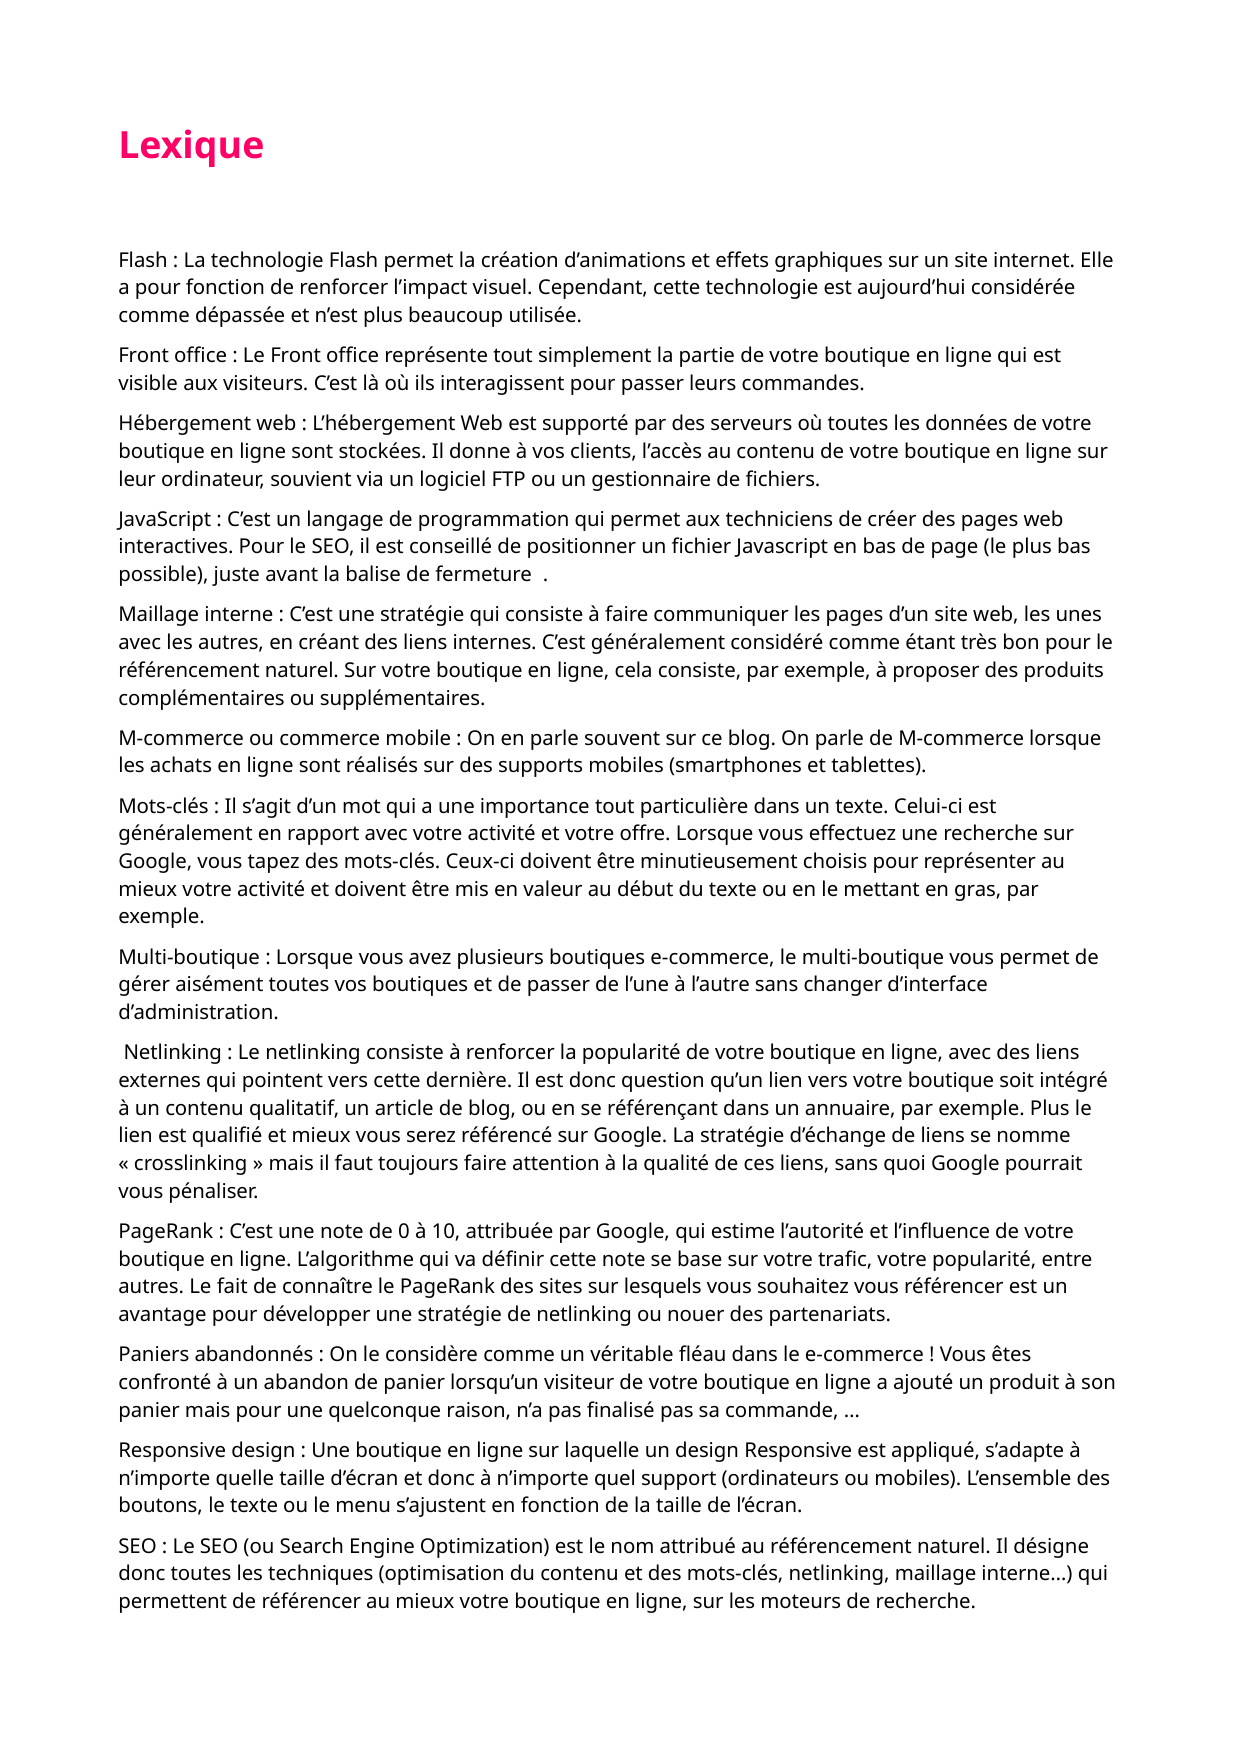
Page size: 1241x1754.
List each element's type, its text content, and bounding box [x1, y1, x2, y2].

text Lexique [118, 118, 1122, 169]
text Maillage interne : C’est une stratégie qui consiste à faire communiquer les pages d’un site web, les unes avec les autres, en créant des liens internes. C’est généralement considéré comme étant très bon pour le référencement naturel. Sur votre boutique en ligne, cela consiste, par exemple, à proposer des produits complémentaires ou supplémentaires. [118, 600, 1122, 711]
text Front office : Le Front office représente tout simplement la partie de votre boutique en ligne qui est visible aux visiteurs. C’est là où ils interagissent pour passer leurs commandes. [118, 341, 1122, 396]
text Flash : La technologie Flash permet la création d’animations et effets graphiques sur un site internet. Elle a pour fonction de renforcer l’impact visuel. Cependant, cette technologie est aujourd’hui considérée comme dépassée et n’est plus beaucoup utilisée. [118, 245, 1122, 328]
text M-commerce ou commerce mobile : On en parle souvent sur ce blog. On parle de M-commerce lorsque les achats en ligne sont réalisés sur des supports mobiles (smartphones et tablettes). [118, 723, 1122, 779]
text Hébergement web : L’hébergement Web est supporté par des serveurs où toutes les données de votre boutique en ligne sont stockées. Il donne à vos clients, l’accès au contenu de votre boutique en ligne sur leur ordinateur, souvient via un logiciel FTP ou un gestionnaire de fichiers. [118, 409, 1122, 492]
text Responsive design : Une boutique en ligne sur laquelle un design Responsive est appliqué, s’adapte à n’importe quelle taille d’écran et donc à n’importe quel support (ordinateurs ou mobiles). L’ensemble des boutons, le texte ou le menu s’ajustent en fonction de la taille de l’écran. [118, 1436, 1122, 1519]
text Multi-boutique : Lorsque vous avez plusieurs boutiques e-commerce, le multi-boutique vous permet de gérer aisément toutes vos boutiques et de passer de l’une à l’autre sans changer d’interface d’administration. [118, 942, 1122, 1025]
text SEO : Le SEO (ou Search Engine Optimization) est le nom attribué au référencement naturel. Il désigne donc toutes les techniques (optimisation du contenu et des mots-clés, netlinking, maillage interne…) qui permettent de référencer au mieux votre boutique en ligne, sur les moteurs de recherche. [118, 1531, 1122, 1614]
text PageRank : C’est une note de 0 à 10, attribuée par Google, qui estime l’autorité et l’influence de votre boutique en ligne. L’algorithme qui va définir cette note se base sur votre trafic, votre popularité, entre autres. Le fait de connaître le PageRank des sites sur lesquels vous souhaitez vous référencer est un avantage pour développer une stratégie de netlinking ou nouer des partenariats. [118, 1217, 1122, 1327]
text Netlinking : Le netlinking consiste à renforcer la popularité de votre boutique en ligne, avec des liens externes qui pointent vers cette dernière. Il est donc question qu’un lien vers votre boutique soit intégré à un contenu qualitatif, un article de blog, ou en se référençant dans un annuaire, par exemple. Plus le lien est qualifié et mieux vous serez référencé sur Google. La stratégie d’échange de liens se nomme « crosslinking » mais il faut toujours faire attention à la qualité de ces liens, sans quoi Google pourrait vous pénaliser. [118, 1038, 1122, 1204]
text JavaScript : C’est un langage de programmation qui permet aux techniciens de créer des pages web interactives. Pour le SEO, il est conseillé de positionner un fichier Javascript en bas de page (le plus bas possible), juste avant la balise de fermeture . [118, 504, 1122, 587]
text Paniers abandonnés : On le considère comme un véritable fléau dans le e-commerce ! Vous êtes confronté à un abandon de panier lorsqu’un visiteur de votre boutique en ligne a ajouté un produit à son panier mais pour une quelconque raison, n’a pas finalisé pas sa commande, … [118, 1340, 1122, 1423]
text Mots-clés : Il s’agit d’un mot qui a une importance tout particulière dans un texte. Celui-ci est généralement en rapport avec votre activité et votre offre. Lorsque vous effectuez une recherche sur Google, vous tapez des mots-clés. Ceux-ci doivent être minutieusement choisis pour représenter au mieux votre activité et doivent être mis en valeur au début du texte ou en le mettant en gras, par exemple. [118, 791, 1122, 930]
